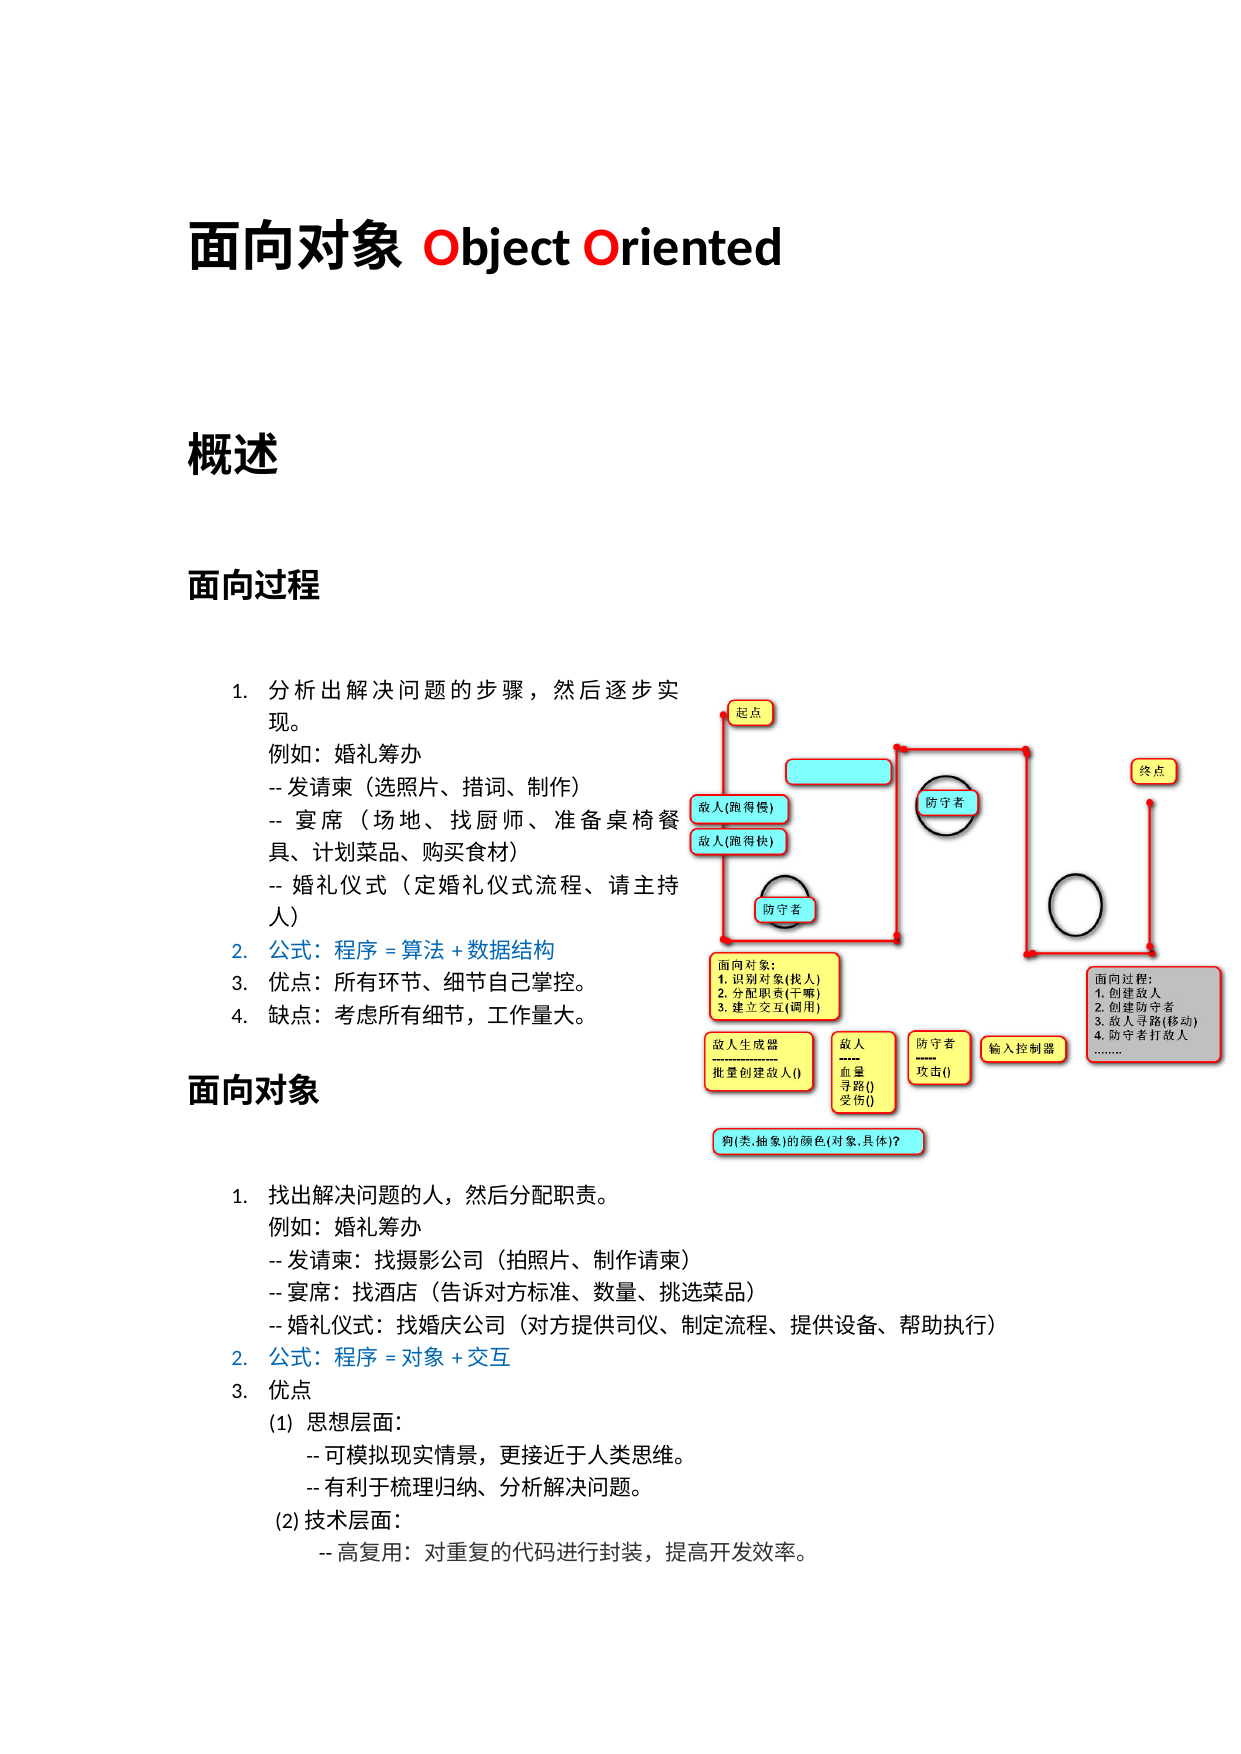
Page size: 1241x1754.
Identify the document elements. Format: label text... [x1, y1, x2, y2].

subtitle 面向对象 Object Oriented [187, 197, 1053, 295]
list -- 宴席：找酒店（告诉对方标准、数量、挑选菜品） [269, 1276, 1053, 1309]
text -- 高复用：对重复的代码进行封装，提高开发效率。 [275, 1536, 1053, 1569]
subtitle 面向过程 [187, 553, 1053, 618]
subtitle 面向对象 [187, 1058, 681, 1123]
text -- 发请柬（选照片、措词、制作） [269, 771, 681, 804]
text -- 可模拟现实情景，更接近于人类思维。 [306, 1439, 1053, 1471]
list 分析出解决问题的步骤，然后逐步实现。 [231, 674, 1053, 739]
list 找出解决问题的人，然后分配职责。 [231, 1179, 1053, 1211]
text (2) 技术层面： [187, 1504, 1053, 1536]
list 优点：所有环节、细节自己掌控。 [231, 966, 681, 999]
list 思想层面： [269, 1406, 1053, 1439]
list -- 发请柬：找摄影公司（拍照片、制作请柬） [269, 1244, 1053, 1276]
list 优点 [231, 1374, 1053, 1406]
list 公式：程序 = 对象 + 交互 [231, 1341, 1053, 1374]
list -- 婚礼仪式：找婚庆公司（对方提供司仪、制定流程、提供设备、帮助执行） [269, 1309, 1053, 1341]
list 公式：程序 = 算法 + 数据结构 [231, 934, 681, 966]
text -- 有利于梳理归纳、分析解决问题。 [306, 1471, 1053, 1504]
list 例如：婚礼筹办 [269, 739, 681, 771]
picture [681, 685, 1240, 1200]
text -- 婚礼仪式（定婚礼仪式流程、请主持人） [269, 869, 681, 934]
list 缺点：考虑所有细节，工作量大。 [231, 999, 681, 1031]
text -- 宴席（场地、找厨师、准备桌椅餐具、计划菜品、购买食材） [269, 804, 681, 869]
subtitle 概述 [187, 422, 1053, 487]
list 例如：婚礼筹办 [269, 1211, 1053, 1244]
